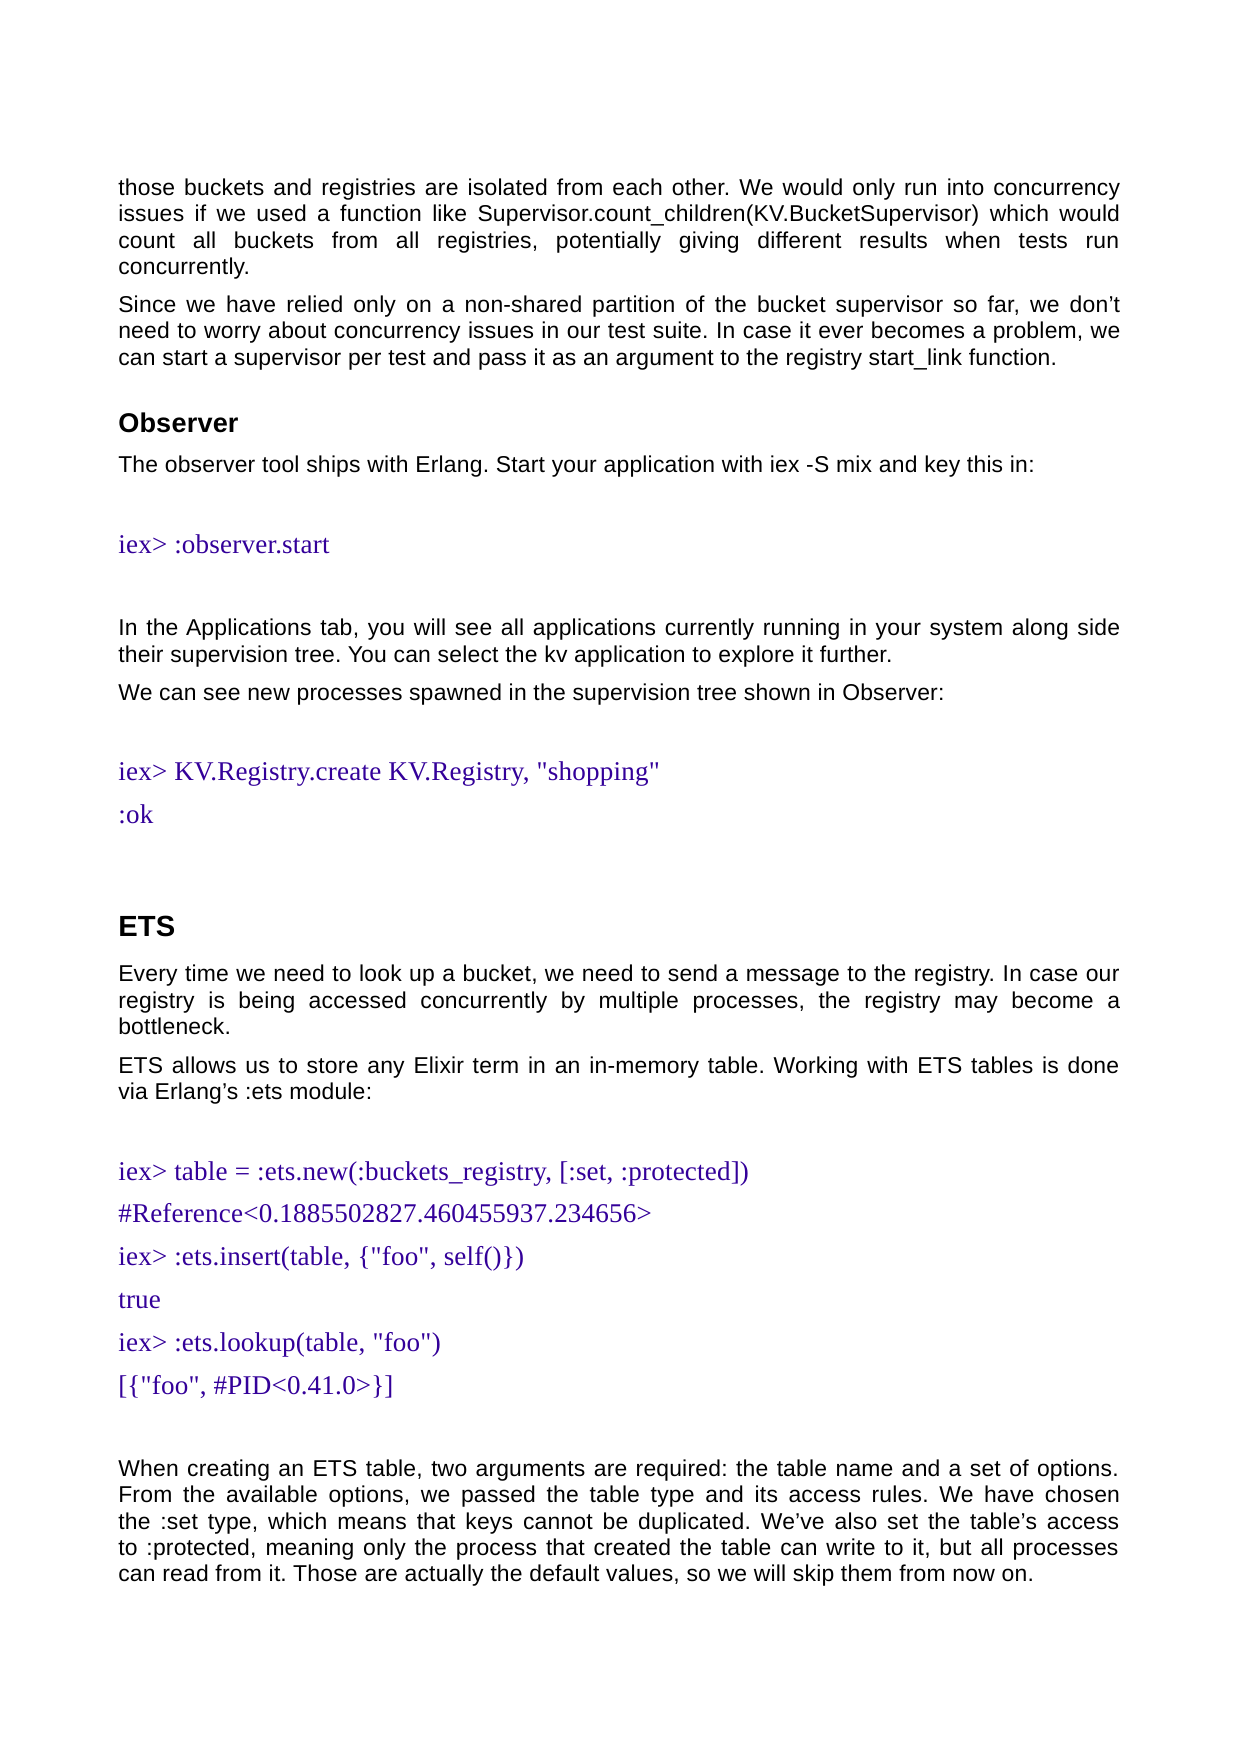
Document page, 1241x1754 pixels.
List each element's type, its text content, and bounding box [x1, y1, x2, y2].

text Since we have relied only on a non-shared partition of the bucket supervisor so far, we don’t need to worry about concurrency issues in our test suite. In case it ever becomes a problem, we can start a supervisor per test and pass it as an argument to the registry start_link function. [118, 291, 1122, 370]
text Every time we need to look up a bucket, we need to send a message to the registry. In case our registry is being accessed concurrently by multiple processes, the registry may become a bottleneck. [118, 960, 1122, 1039]
text In the Applications tab, you will see all applications currently running in your system along side their supervision tree. You can select the kv application to explore it further. [118, 614, 1122, 667]
text those buckets and registries are isolated from each other. We would only run into concurrency issues if we used a function like Supervisor.count_children(KV.BucketSupervisor) which would count all buckets from all registries, potentially giving different results when tests run concurrently. [118, 174, 1122, 279]
text ETS allows us to store any Elixir term in an in-memory table. Working with ETS tables is done via Erlang’s :ets module: [118, 1052, 1122, 1105]
text :ok [118, 798, 1122, 829]
text iex> table = :ets.new(:buckets_registry, [:set, :protected]) [118, 1154, 1122, 1186]
text true [118, 1283, 1122, 1314]
subtitle Observer [118, 407, 1122, 438]
text iex> :ets.lookup(table, "foo") [118, 1326, 1122, 1357]
text [{"foo", #PID<0.41.0>}] [118, 1369, 1122, 1400]
text When creating an ETS table, two arguments are required: the table name and a set of options. From the available options, we passed the table type and its access rules. We have chosen the :set type, which means that keys cannot be duplicated. We’ve also set the table’s access to :protected, meaning only the process that created the table can write to it, but all processes can read from it. Those are actually the default values, so we will skip them from now on. [118, 1455, 1122, 1587]
text iex> :observer.start [118, 528, 1122, 559]
text iex> KV.Registry.create KV.Registry, "shopping" [118, 755, 1122, 786]
text We can see new processes spawned in the supervision tree shown in Observer: [118, 679, 1122, 705]
subtitle ETS [118, 908, 1122, 942]
text The observer tool ships with Erlang. Start your application with iex -S mix and key this in: [118, 451, 1122, 477]
text #Reference<0.1885502827.460455937.234656> [118, 1197, 1122, 1229]
text iex> :ets.insert(table, {"foo", self()}) [118, 1240, 1122, 1272]
